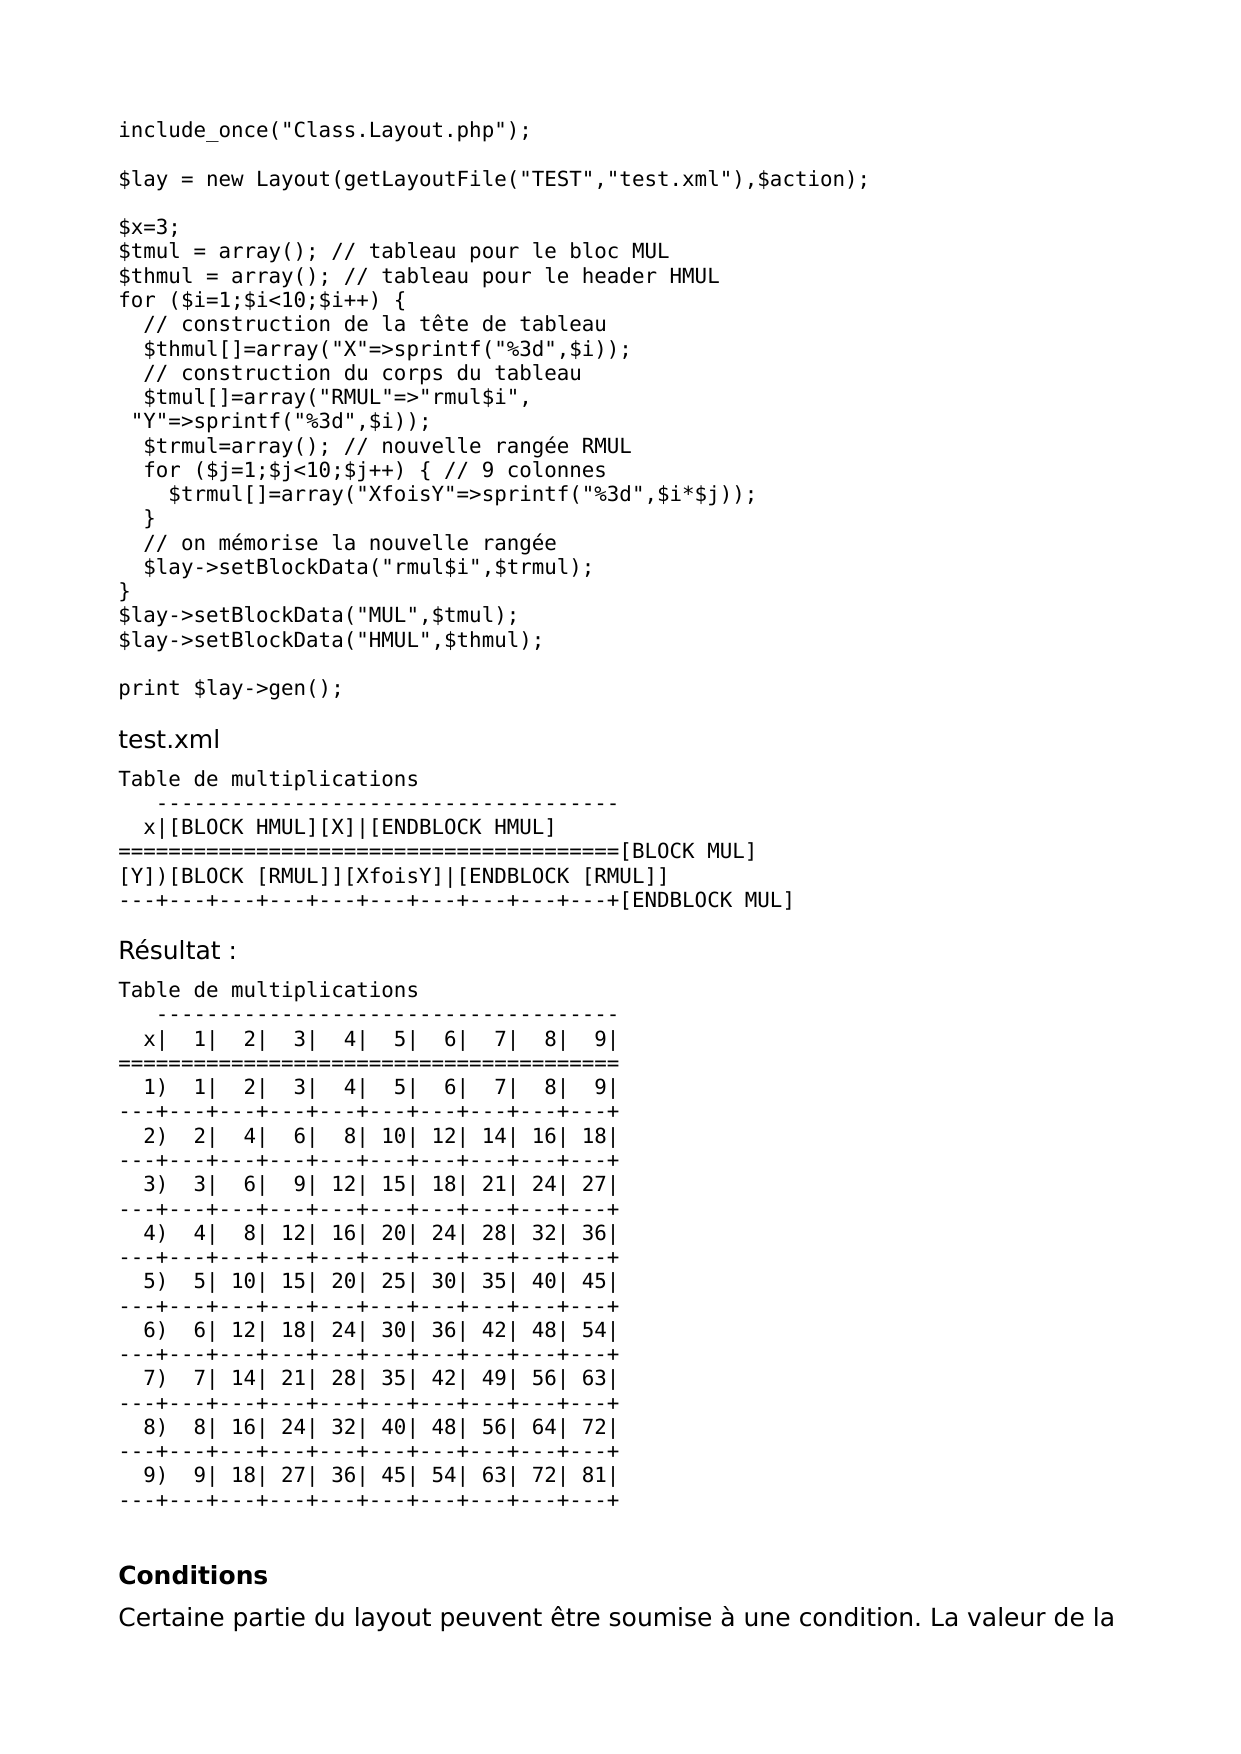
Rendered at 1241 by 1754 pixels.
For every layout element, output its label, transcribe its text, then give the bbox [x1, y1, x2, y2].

text Table de multiplications ------------------------------------- x|[BLOCK HMUL][X]|[ENDBLOCK HMUL] ========================================[BLOCK MUL] [Y])[BLOCK [RMUL]][XfoisY]|[ENDBLOCK [RMUL]] ---+---+---+---+---+---+---+---+---+---+[ENDBLOCK MUL] [118, 767, 1122, 936]
text Table de multiplications ------------------------------------- x| 1| 2| 3| 4| 5| 6| 7| 8| 9| ======================================== 1) 1| 2| 3| 4| 5| 6| 7| 8| 9| ---+---+---+---+---+---+---+---+---+---+ 2) 2| 4| 6| 8| 10| 12| 14| 16| 18| ---+---+---+---+---+---+---+---+---+---+ 3) 3| 6| 9| 12| 15| 18| 21| 24| 27| ---+---+---+---+---+---+---+---+---+---+ 4) 4| 8| 12| 16| 20| 24| 28| 32| 36| ---+---+---+---+---+---+---+---+---+---+ 5) 5| 10| 15| 20| 25| 30| 35| 40| 45| ---+---+---+---+---+---+---+---+---+---+ 6) 6| 12| 18| 24| 30| 36| 42| 48| 54| ---+---+---+---+---+---+---+---+---+---+ 7) 7| 14| 21| 28| 35| 42| 49| 56| 63| ---+---+---+---+---+---+---+---+---+---+ 8) 8| 16| 24| 32| 40| 48| 56| 64| 72| ---+---+---+---+---+---+---+---+---+---+ 9) 9| 18| 27| 36| 45| 54| 63| 72| 81| ---+---+---+---+---+---+---+---+---+---+ [118, 978, 1122, 1536]
subtitle Conditions [118, 1561, 1122, 1591]
text test.xml [118, 725, 1122, 754]
text Certaine partie du layout peuvent être soumise à une condition. La valeur de la [118, 1603, 1122, 1632]
text include_once("Class.Layout.php"); $lay = new Layout(getLayoutFile("TEST","test.xml"),$action); $x=3; $tmul = array(); // tableau pour le bloc MUL $thmul = array(); // tableau pour le header HMUL for ($i=1;$i<10;$i++) { // construction de la tête de tableau $thmul[]=array("X"=>sprintf("%3d",$i)); // construction du corps du tableau $tmul[]=array("RMUL"=>"rmul$i", "Y"=>sprintf("%3d",$i)); $trmul=array(); // nouvelle rangée RMUL for ($j=1;$j<10;$j++) { // 9 colonnes $trmul[]=array("XfoisY"=>sprintf("%3d",$i*$j)); } // on mémorise la nouvelle rangée $lay->setBlockData("rmul$i",$trmul); } $lay->setBlockData("MUL",$tmul); $lay->setBlockData("HMUL",$thmul); print $lay->gen(); [118, 118, 1122, 725]
text Résultat : [118, 936, 1122, 966]
